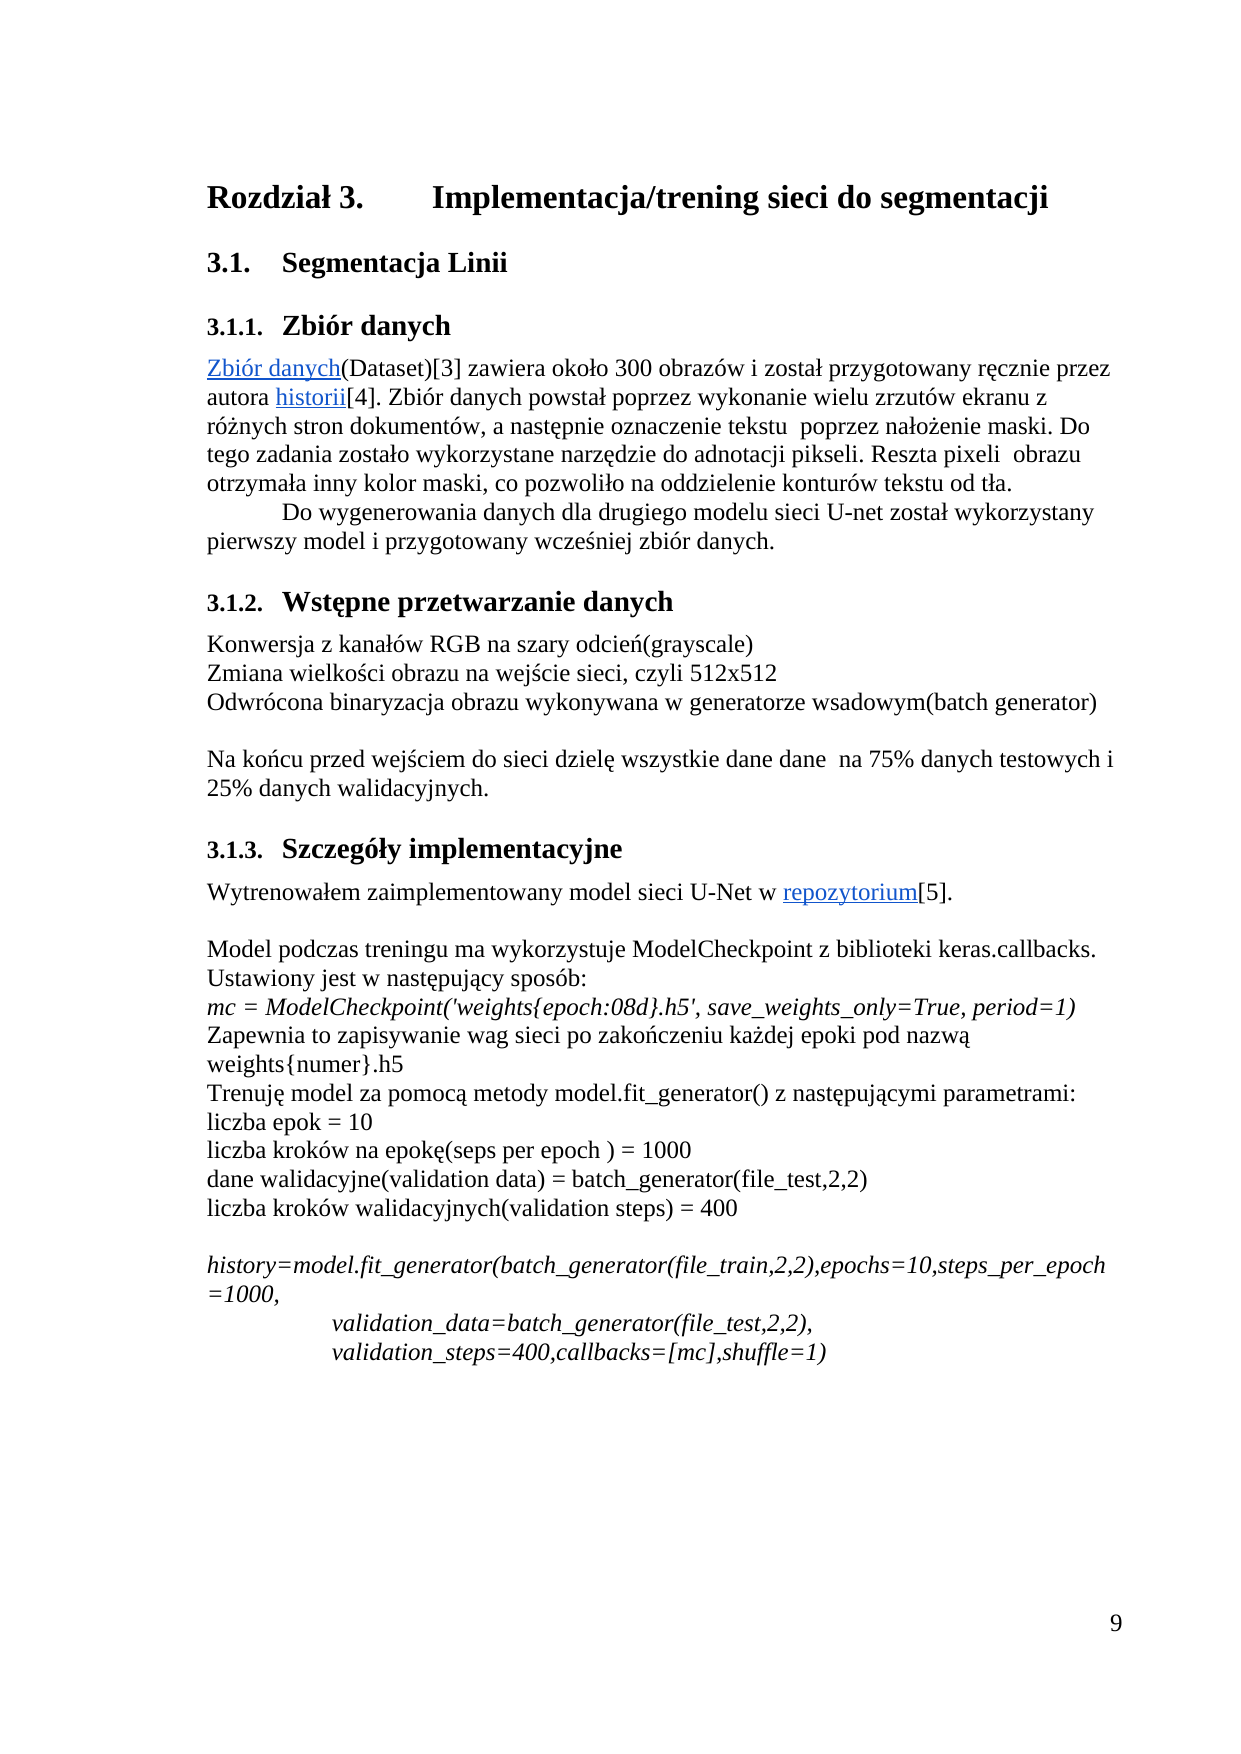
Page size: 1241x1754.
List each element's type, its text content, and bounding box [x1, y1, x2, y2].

subtitle Wstępne przetwarzanie danych [207, 584, 1122, 618]
text liczba kroków walidacyjnych(validation steps) = 400 [207, 1193, 1122, 1222]
text Do wygenerowania danych dla drugiego modelu sieci U-net został wykorzystany pierwszy model i przygotowany wcześniej zbiór danych. [207, 497, 1122, 554]
text Odwrócona binaryzacja obrazu wykonywana w generatorze wsadowym(batch generator) [207, 687, 1122, 716]
text validation_data=batch_generator(file_test,2,2), [207, 1308, 1122, 1337]
text Model podczas treningu ma wykorzystuje ModelCheckpoint z biblioteki keras.callbacks. Ustawiony jest w następujący sposób: [207, 934, 1122, 992]
text Konwersja z kanałów RGB na szary odcień(grayscale) [207, 629, 1122, 658]
subtitle Szczegóły implementacyjne [207, 831, 1122, 865]
text history=model.fit_generator(batch_generator(file_train,2,2),epochs=10,steps_per_epoch=1000, [207, 1250, 1122, 1308]
text mc = ModelCheckpoint('weights{epoch:08d}.h5', save_weights_only=True, period=1) [207, 992, 1122, 1020]
text Na końcu przed wejściem do sieci dzielę wszystkie dane dane na 75% danych testowych i 25% danych walidacyjnych. [207, 744, 1122, 802]
text Zmiana wielkości obrazu na wejście sieci, czyli 512x512 [207, 658, 1122, 687]
text liczba kroków na epokę(seps per epoch ) = 1000 [207, 1135, 1122, 1164]
subtitle Implementacja/trening sieci do segmentacji [207, 177, 1122, 216]
text Trenuję model za pomocą metody model.fit_generator() z następującymi parametrami: [207, 1078, 1122, 1107]
subtitle Segmentacja Linii [207, 245, 1122, 278]
text validation_steps=400,callbacks=[mc],shuffle=1) [207, 1337, 1122, 1365]
text Zbiór danych(Dataset)[3] zawiera około 300 obrazów i został przygotowany ręcznie przez autora historii[4]. Zbiór danych powstał poprzez wykonanie wielu zrzutów ekranu z różnych stron dokumentów, a następnie oznaczenie tekstu poprzez nałożenie maski. Do tego zadania zostało wykorzystane narzędzie do adnotacji pikseli. Reszta pixeli obrazu otrzymała inny kolor maski, co pozwoliło na oddzielenie konturów tekstu od tła. [207, 353, 1122, 497]
text Zapewnia to zapisywanie wag sieci po zakończeniu każdej epoki pod nazwą weights{numer}.h5 [207, 1020, 1122, 1078]
text liczba epok = 10 [207, 1107, 1122, 1135]
text Wytrenowałem zaimplementowany model sieci U-Net w repozytorium[5]. [207, 877, 1122, 905]
subtitle Zbiór danych [207, 308, 1122, 342]
text dane walidacyjne(validation data) = batch_generator(file_test,2,2) [207, 1164, 1122, 1193]
